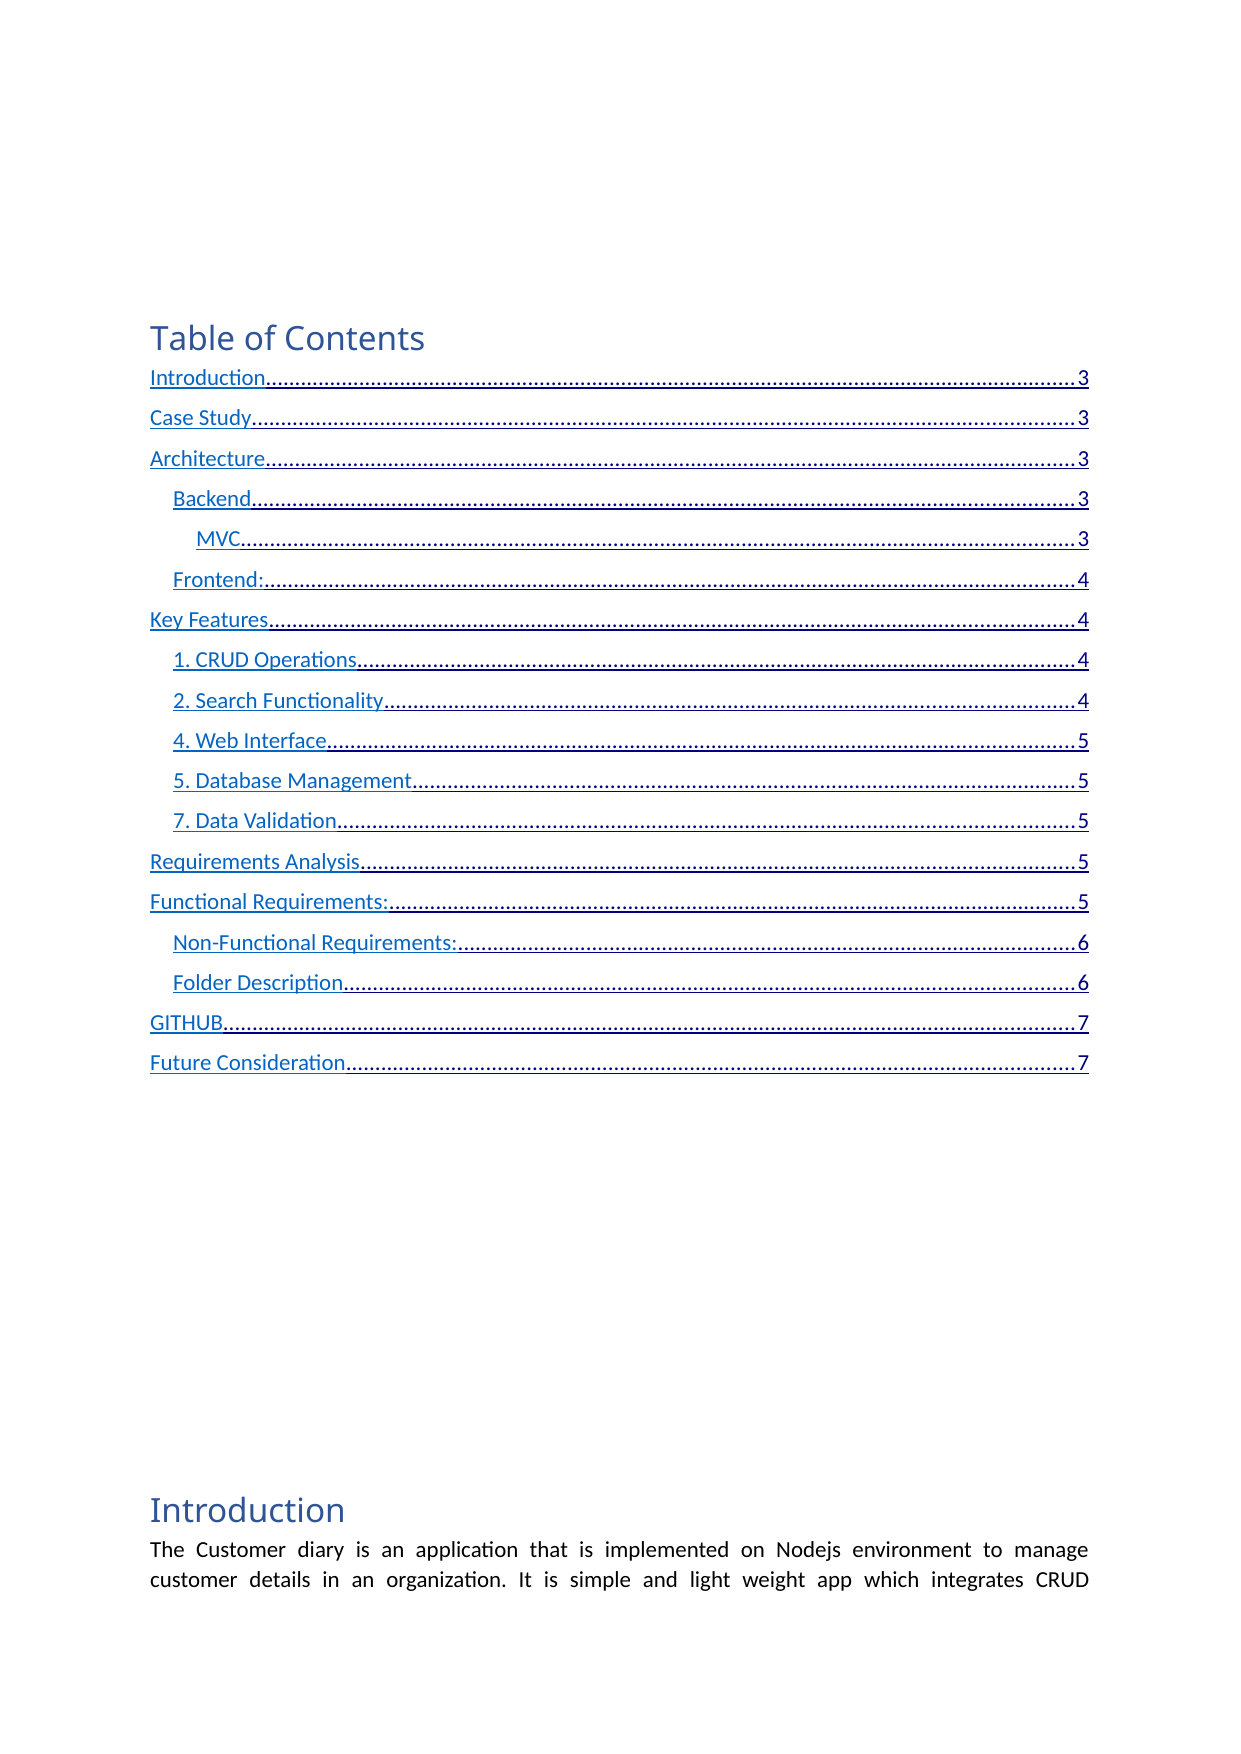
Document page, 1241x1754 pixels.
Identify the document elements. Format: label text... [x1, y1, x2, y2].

text GITHUB 7 [150, 1008, 1090, 1036]
text Requirements Analysis 5 [150, 847, 1090, 875]
text Functional Requirements: 5 [150, 887, 1090, 915]
text 5. Database Management 5 [173, 766, 1090, 794]
subtitle Table of Contents [150, 315, 1090, 360]
text Frontend: 4 [173, 565, 1090, 593]
text 7. Data Validation 5 [173, 807, 1090, 835]
text Folder Description 6 [173, 968, 1090, 996]
text 1. CRUD Operations 4 [173, 645, 1090, 673]
text 2. Search Functionality 4 [173, 686, 1090, 714]
text Key Features 4 [150, 605, 1090, 633]
text Future Consideration 7 [150, 1048, 1090, 1077]
text Architecture 3 [150, 444, 1090, 472]
text Non-Functional Requirements: 6 [173, 928, 1090, 956]
text Backend 3 [173, 484, 1090, 512]
text The Customer diary is an application that is implemented on Nodejs environment to manage customer details in an organization. It is simple and light weight app which integrates CRUD [150, 1535, 1090, 1593]
text 4. Web Interface 5 [173, 726, 1090, 754]
text Introduction 3 [150, 363, 1090, 391]
text MVC 3 [196, 524, 1090, 552]
text Case Study 3 [150, 403, 1090, 432]
subtitle Introduction [150, 1486, 1090, 1532]
